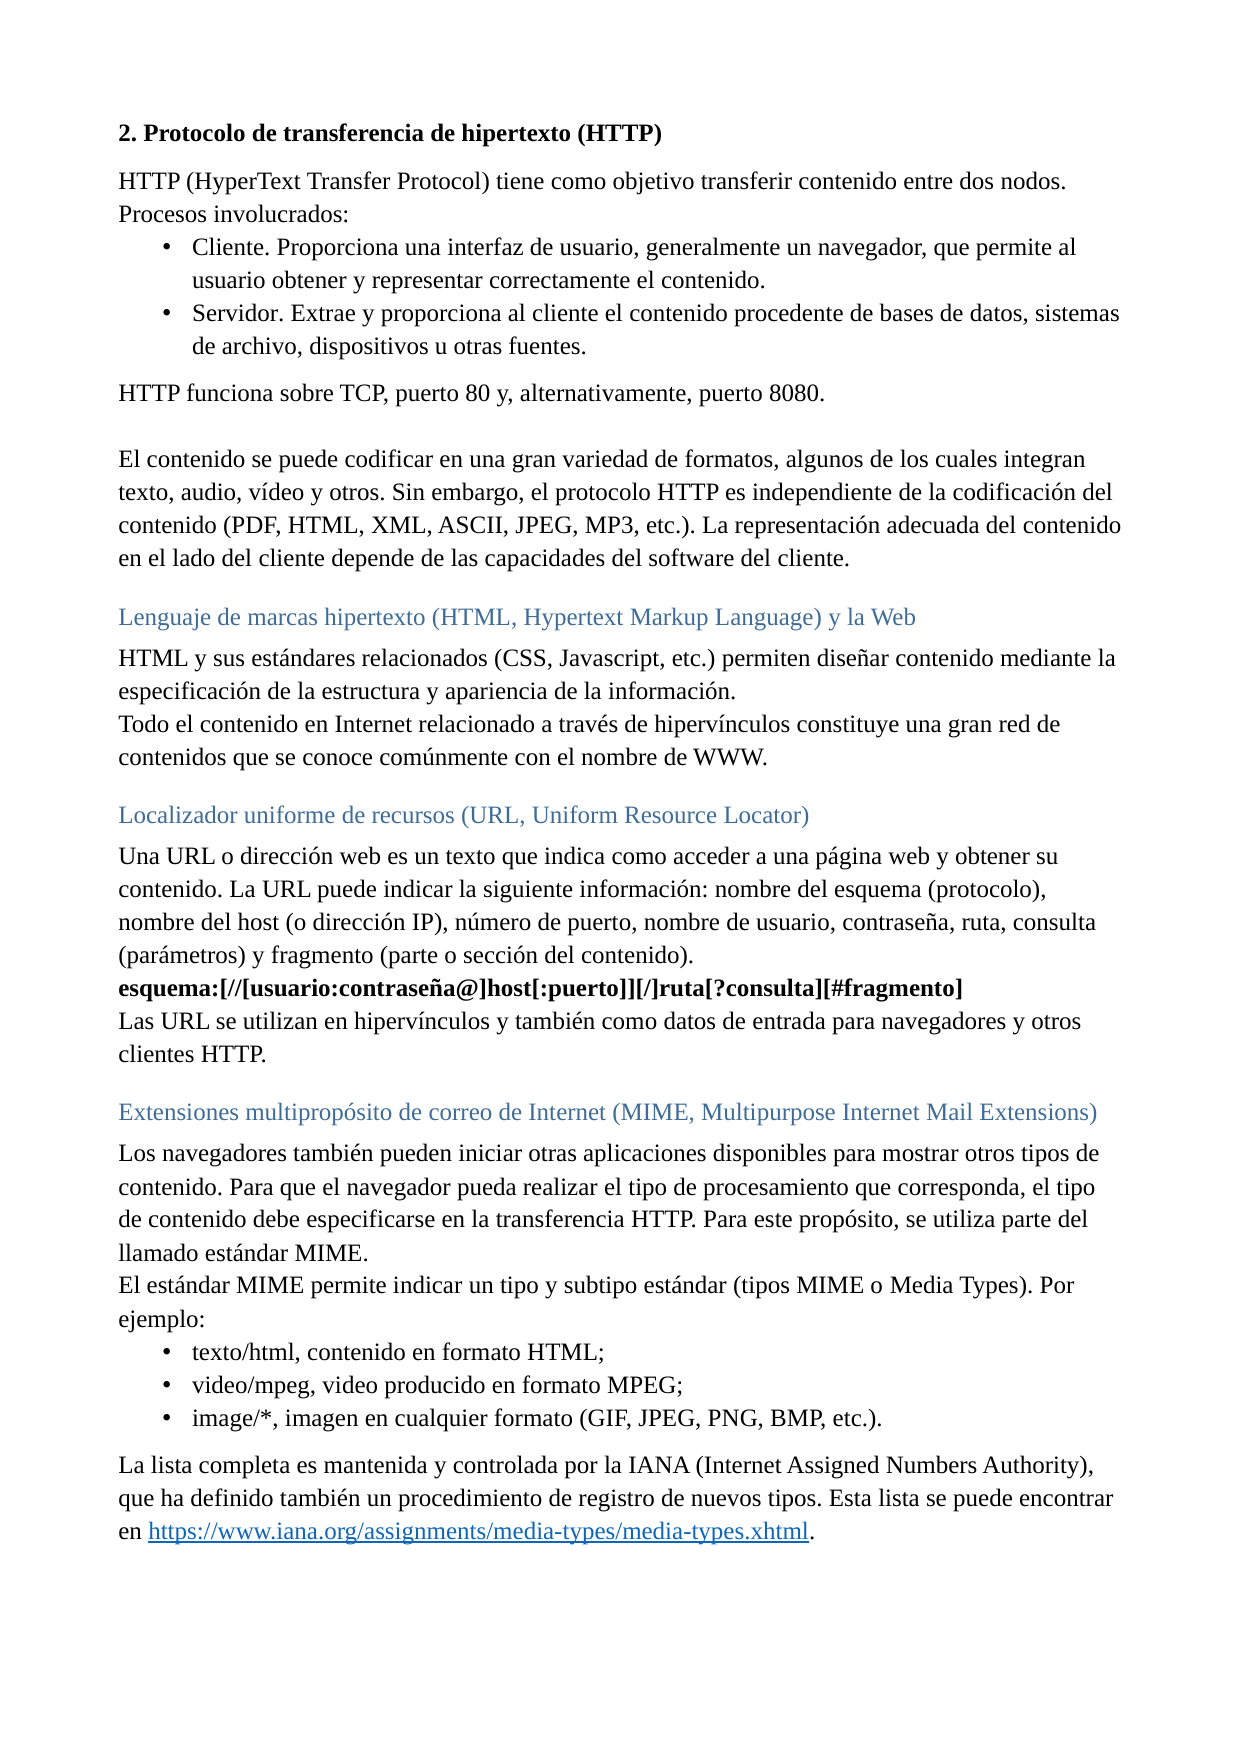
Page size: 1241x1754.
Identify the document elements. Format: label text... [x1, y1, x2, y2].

text Todo el contenido en Internet relacionado a través de hipervínculos constituye una gran red de contenidos que se conoce comúnmente con el nombre de WWW. [118, 709, 1122, 771]
text HTTP funciona sobre TCP, puerto 80 y, alternativamente, puerto 8080. [118, 378, 1122, 407]
text 2. Protocolo de transferencia de hipertexto (HTTP) [118, 118, 1122, 147]
text El contenido se puede codificar en una gran variedad de formatos, algunos de los cuales integran texto, audio, vídeo y otros. Sin embargo, el protocolo HTTP es independiente de la codificación del contenido (PDF, HTML, XML, ASCII, JPEG, MP3, etc.). La representación adecuada del contenido en el lado del cliente depende de las capacidades del software del cliente. [118, 444, 1122, 572]
text Una URL o dirección web es un texto que indica como acceder a una página web y obtener su contenido. La URL puede indicar la siguiente información: nombre del esquema (protocolo), nombre del host (o dirección IP), número de puerto, nombre de usuario, contraseña, ruta, consulta (parámetros) y fragmento (parte o sección del contenido). [118, 841, 1122, 969]
subtitle Extensiones multipropósito de correo de Internet (MIME, Multipurpose Internet Mail Extensions) [118, 1097, 1122, 1126]
subtitle Lenguaje de marcas hipertexto (HTML, Hypertext Markup Language) y la Web [118, 602, 1122, 630]
text HTML y sus estándares relacionados (CSS, Javascript, etc.) permiten diseñar contenido mediante la especificación de la estructura y apariencia de la información. [118, 643, 1122, 704]
list texto/html, contenido en formato HTML; [162, 1337, 1122, 1365]
text Procesos involucrados: [118, 199, 1122, 227]
list Cliente. Proporciona una interfaz de usuario, generalmente un navegador, que permite al usuario obtener y representar correctamente el contenido. [162, 232, 1122, 293]
text Los navegadores también pueden iniciar otras aplicaciones disponibles para mostrar otros tipos de contenido. Para que el navegador pueda realizar el tipo de procesamiento que corresponda, el tipo de contenido debe especificarse en la transferencia HTTP. Para este propósito, se utiliza parte del llamado estándar MIME. [118, 1138, 1122, 1266]
text El estándar MIME permite indicar un tipo y subtipo estándar (tipos MIME o Media Types). Por ejemplo: [118, 1271, 1122, 1332]
list video/mpeg, video producido en formato MPEG; [162, 1370, 1122, 1398]
text esquema:[//[usuario:contraseña@]host[:puerto]][/]ruta[?consulta][#fragmento] [118, 973, 1122, 1002]
list image/*, imagen en cualquier formato (GIF, JPEG, PNG, BMP, etc.). [162, 1403, 1122, 1431]
text Las URL se utilizan en hipervínculos y también como datos de entrada para navegadores y otros clientes HTTP. [118, 1006, 1122, 1068]
subtitle Localizador uniforme de recursos (URL, Uniform Resource Locator) [118, 800, 1122, 829]
text La lista completa es mantenida y controlada por la IANA (Internet Assigned Numbers Authority), que ha definido también un procedimiento de registro de nuevos tipos. Esta lista se puede encontrar en https://www.iana.org/assignments/media-types/media-types.xhtml. [118, 1450, 1122, 1545]
text HTTP (HyperText Transfer Protocol) tiene como objetivo transferir contenido entre dos nodos. [118, 166, 1122, 194]
list Servidor. Extrae y proporciona al cliente el contenido procedente de bases de datos, sistemas de archivo, dispositivos u otras fuentes. [162, 298, 1122, 359]
